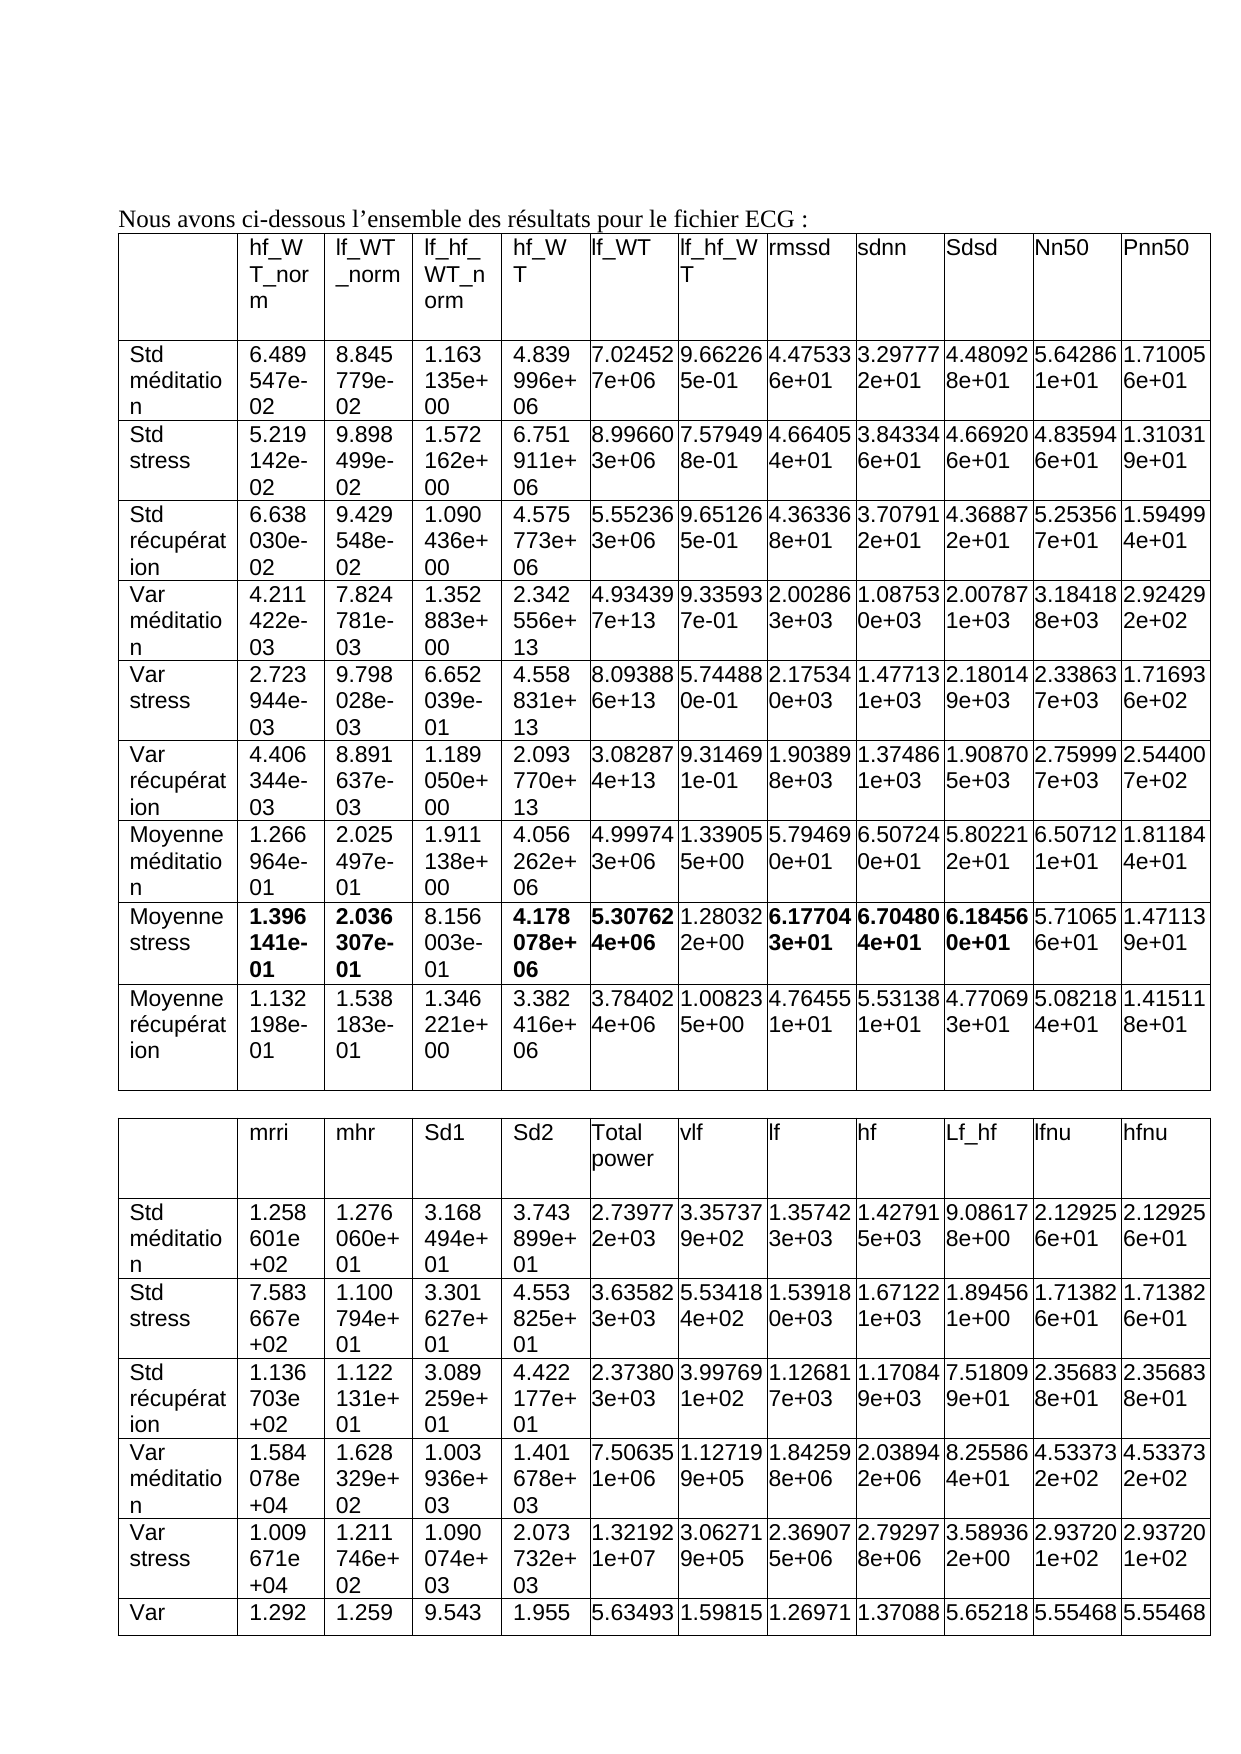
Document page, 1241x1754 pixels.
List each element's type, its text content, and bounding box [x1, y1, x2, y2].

table_cell 1.903898e+03 [768, 741, 856, 820]
table_cell Moyenne récupération [119, 985, 237, 1090]
table_cell 1.126817e+03 [768, 1359, 856, 1438]
table_cell 4.764551e+01 [768, 985, 856, 1090]
table_cell 5.253567e+01 [1034, 501, 1121, 580]
table_header hfnu [1122, 1119, 1210, 1197]
table_header rmssd [768, 234, 856, 339]
table_header hf [857, 1119, 944, 1197]
table_cell 1.258601e+02 [238, 1199, 324, 1278]
table_cell 5.531381e+01 [857, 985, 944, 1090]
table_cell 1.087530e+03 [857, 581, 944, 660]
table_cell 1.539180e+03 [768, 1279, 856, 1358]
table_cell 1.211746e+02 [325, 1519, 412, 1598]
table_cell 2.338637e+03 [1034, 661, 1121, 740]
table_cell 2.924292e+02 [1122, 581, 1210, 660]
table_cell Moyenne méditation [119, 821, 237, 902]
table_cell 4.480928e+01 [945, 341, 1033, 420]
table_cell 1.357423e+03 [768, 1199, 856, 1278]
table_cell 6.704804e+01 [857, 903, 944, 983]
table_cell 1.310319e+01 [1122, 421, 1210, 500]
table_cell 3.589362e+00 [945, 1519, 1033, 1598]
table_header Pnn50 [1122, 234, 1210, 339]
table_cell 1.122131e+01 [325, 1359, 412, 1438]
table_cell 4.056262e+06 [502, 821, 590, 902]
table_cell 1.894561e+00 [945, 1279, 1033, 1358]
table_cell 2.025497e-01 [325, 821, 412, 902]
table_cell Var [119, 1599, 237, 1635]
table_header lf_WT_norm [325, 234, 412, 339]
table_cell 1.584078e+04 [238, 1439, 324, 1518]
table_cell 3.301627e+01 [413, 1279, 501, 1358]
table_cell 3.743899e+01 [502, 1199, 590, 1278]
table_cell 5.552363e+06 [591, 501, 678, 580]
table_cell 3.082874e+13 [591, 741, 678, 820]
table_cell 6.638030e-02 [238, 501, 324, 580]
table_cell 5.082184e+01 [1034, 985, 1121, 1090]
table_cell 4.406344e-03 [238, 741, 324, 820]
table_cell 1.339055e+00 [679, 821, 767, 902]
table_cell 2.002863e+03 [768, 581, 856, 660]
table_cell 4.934397e+13 [591, 581, 678, 660]
table_cell 1.401678e+03 [502, 1439, 590, 1518]
table_cell 1.346221e+00 [413, 985, 501, 1090]
table_cell 2.038942e+06 [857, 1439, 944, 1518]
table_cell 6.489547e-02 [238, 341, 324, 420]
table_cell 2.544007e+02 [1122, 741, 1210, 820]
table_cell 8.255864e+01 [945, 1439, 1033, 1518]
table_cell 7.579498e-01 [679, 421, 767, 500]
table_cell 1.908705e+03 [945, 741, 1033, 820]
table_cell 3.062719e+05 [679, 1519, 767, 1598]
table_cell 2.356838e+01 [1034, 1359, 1121, 1438]
table_cell 5.307624e+06 [591, 903, 678, 983]
table_cell 2.129256e+01 [1122, 1199, 1210, 1278]
table_cell Std stress [119, 1279, 237, 1358]
table_cell 2.356838e+01 [1122, 1359, 1210, 1438]
table_cell 5.65218 [945, 1599, 1033, 1635]
table_cell 8.996603e+06 [591, 421, 678, 500]
table_cell 3.184188e+03 [1034, 581, 1121, 660]
table_cell 1.911138e+00 [413, 821, 501, 902]
table_cell 9.314691e-01 [679, 741, 767, 820]
table_cell Std récupération [119, 1359, 237, 1438]
table_cell 4.211422e-03 [238, 581, 324, 660]
table_cell 1.090074e+03 [413, 1519, 501, 1598]
table_cell 1.280322e+00 [679, 903, 767, 983]
table_cell 1.842598e+06 [768, 1439, 856, 1518]
table_cell 2.007871e+03 [945, 581, 1033, 660]
table_cell 1.374861e+03 [857, 741, 944, 820]
table_cell 4.422177e+01 [502, 1359, 590, 1438]
table_cell Moyenne stress [119, 903, 237, 983]
table_cell 6.652039e-01 [413, 661, 501, 740]
table_cell 2.180149e+03 [945, 661, 1033, 740]
table_cell 6.177043e+01 [768, 903, 856, 983]
table_cell 2.373803e+03 [591, 1359, 678, 1438]
table_header sdnn [857, 234, 944, 339]
table_cell 4.669206e+01 [945, 421, 1033, 500]
table_cell 9.898499e-02 [325, 421, 412, 500]
table_cell 5.802212e+01 [945, 821, 1033, 902]
table_cell 7.824781e-03 [325, 581, 412, 660]
table_cell 9.086178e+00 [945, 1199, 1033, 1278]
table_cell 3.843346e+01 [857, 421, 944, 500]
table_cell 6.184560e+01 [945, 903, 1033, 983]
table_cell Var stress [119, 1519, 237, 1598]
table_cell 8.891637e-03 [325, 741, 412, 820]
table_header Lf_hf [945, 1119, 1033, 1197]
table_cell 1.713826e+01 [1122, 1279, 1210, 1358]
table_cell 8.093886e+13 [591, 661, 678, 740]
table_cell 9.651265e-01 [679, 501, 767, 580]
table_cell 1.266964e-01 [238, 821, 324, 902]
table_cell 6.751911e+06 [502, 421, 590, 500]
table_cell 4.770693e+01 [945, 985, 1033, 1090]
table_cell 9.335937e-01 [679, 581, 767, 660]
table_cell 1.170849e+03 [857, 1359, 944, 1438]
table_cell 9.429548e-02 [325, 501, 412, 580]
table_cell 4.533732e+02 [1034, 1439, 1121, 1518]
table_cell 1.955 [502, 1599, 590, 1635]
table_cell Var récupération [119, 741, 237, 820]
table_cell Std récupération [119, 501, 237, 580]
table_cell 7.583667e+02 [238, 1279, 324, 1358]
table_cell 1.003936e+03 [413, 1439, 501, 1518]
table_cell 3.784024e+06 [591, 985, 678, 1090]
table_cell 4.664054e+01 [768, 421, 856, 500]
table_cell 5.534184e+02 [679, 1279, 767, 1358]
table_cell 9.662265e-01 [679, 341, 767, 420]
table_cell 5.219142e-02 [238, 421, 324, 500]
table_header mhr [325, 1119, 412, 1197]
table_cell 1.136703e+02 [238, 1359, 324, 1438]
table_cell Std stress [119, 421, 237, 500]
table_cell 1.352883e+00 [413, 581, 501, 660]
table_cell 1.008235e+00 [679, 985, 767, 1090]
table_header Total power [591, 1119, 678, 1197]
table_cell 2.129256e+01 [1034, 1199, 1121, 1278]
table_cell 4.368872e+01 [945, 501, 1033, 580]
table_cell 1.321921e+07 [591, 1519, 678, 1598]
table_cell 1.477131e+03 [857, 661, 944, 740]
table_cell 5.55468 [1122, 1599, 1210, 1635]
table_cell 5.744880e-01 [679, 661, 767, 740]
table_cell 1.594994e+01 [1122, 501, 1210, 580]
table_cell 1.009671e+04 [238, 1519, 324, 1598]
table_cell 1.163135e+00 [413, 341, 501, 420]
table_cell 2.036307e-01 [325, 903, 412, 983]
table_cell 2.175340e+03 [768, 661, 856, 740]
table_cell 7.518099e+01 [945, 1359, 1033, 1438]
table_cell 1.427915e+03 [857, 1199, 944, 1278]
table_cell 1.292 [238, 1599, 324, 1635]
table_cell 2.792978e+06 [857, 1519, 944, 1598]
table_cell 1.396141e-01 [238, 903, 324, 983]
table_cell 1.276060e+01 [325, 1199, 412, 1278]
table_cell Var méditation [119, 1439, 237, 1518]
table_cell 8.156003e-01 [413, 903, 501, 983]
table_cell 3.635823e+03 [591, 1279, 678, 1358]
table_header lf_hf_WT [679, 234, 767, 339]
table_cell 1.26971 [768, 1599, 856, 1635]
text Nous avons ci-dessous l’ensemble des résultats pour le fichier ECG : [118, 204, 1122, 233]
table_cell Var stress [119, 661, 237, 740]
table_cell 3.297772e+01 [857, 341, 944, 420]
table_cell 4.553825e+01 [502, 1279, 590, 1358]
table_cell 2.759997e+03 [1034, 741, 1121, 820]
table_header hf_WT [502, 234, 590, 339]
table_cell 2.723944e-03 [238, 661, 324, 740]
table_cell 4.575773e+06 [502, 501, 590, 580]
table_cell 3.168494e+01 [413, 1199, 501, 1278]
table_header Nn50 [1034, 234, 1121, 339]
table_cell 3.357379e+02 [679, 1199, 767, 1278]
table_cell 3.707912e+01 [857, 501, 944, 580]
table_cell 1.471139e+01 [1122, 903, 1210, 983]
table_cell 1.132198e-01 [238, 985, 324, 1090]
table_cell 3.089259e+01 [413, 1359, 501, 1438]
table_cell Std méditation [119, 1199, 237, 1278]
table_header [119, 234, 237, 339]
table_cell 1.628329e+02 [325, 1439, 412, 1518]
table_cell 5.55468 [1034, 1599, 1121, 1635]
table_cell 6.507240e+01 [857, 821, 944, 902]
table_cell 4.178078e+06 [502, 903, 590, 983]
table_header lf [768, 1119, 856, 1197]
table_cell 2.093770e+13 [502, 741, 590, 820]
table_cell 5.710656e+01 [1034, 903, 1121, 983]
table_cell 1.671221e+03 [857, 1279, 944, 1358]
table_cell 8.845779e-02 [325, 341, 412, 420]
table_cell 6.507121e+01 [1034, 821, 1121, 902]
table_cell 2.937201e+02 [1034, 1519, 1121, 1598]
table_cell 1.090436e+00 [413, 501, 501, 580]
table_cell 4.835946e+01 [1034, 421, 1121, 500]
table_cell 2.073732e+03 [502, 1519, 590, 1598]
table_cell 1.415118e+01 [1122, 985, 1210, 1090]
table_header Sd2 [502, 1119, 590, 1197]
table_cell 1.710056e+01 [1122, 341, 1210, 420]
table_cell 1.572162e+00 [413, 421, 501, 500]
table_cell 2.739772e+03 [591, 1199, 678, 1278]
table_header lf_hf_WT_norm [413, 234, 501, 339]
table_cell 5.794690e+01 [768, 821, 856, 902]
table_cell 4.475336e+01 [768, 341, 856, 420]
table_cell 3.997691e+02 [679, 1359, 767, 1438]
table_cell 4.558831e+13 [502, 661, 590, 740]
table_header mrri [238, 1119, 324, 1197]
table_cell 9.543 [413, 1599, 501, 1635]
table_cell 1.37088 [857, 1599, 944, 1635]
table_cell 1.811844e+01 [1122, 821, 1210, 902]
table_cell 2.369075e+06 [768, 1519, 856, 1598]
table_header lfnu [1034, 1119, 1121, 1197]
table_header Sdsd [945, 234, 1033, 339]
table_cell 1.127199e+05 [679, 1439, 767, 1518]
table_cell 1.259 [325, 1599, 412, 1635]
table_cell 5.63493 [591, 1599, 678, 1635]
table_header Sd1 [413, 1119, 501, 1197]
table_header hf_WT_norm [238, 234, 324, 339]
table_cell Std méditation [119, 341, 237, 420]
table_header [119, 1119, 237, 1197]
table_cell 1.538183e-01 [325, 985, 412, 1090]
table_cell 1.59815 [679, 1599, 767, 1635]
table_cell 1.100794e+01 [325, 1279, 412, 1358]
table_cell 2.342556e+13 [502, 581, 590, 660]
table_header lf_WT [591, 234, 678, 339]
table_cell 1.189050e+00 [413, 741, 501, 820]
table_cell 7.506351e+06 [591, 1439, 678, 1518]
table_cell 4.363368e+01 [768, 501, 856, 580]
table_cell 4.533732e+02 [1122, 1439, 1210, 1518]
table_cell 2.937201e+02 [1122, 1519, 1210, 1598]
table_cell 5.642861e+01 [1034, 341, 1121, 420]
table_cell 3.382416e+06 [502, 985, 590, 1090]
table_cell 7.024527e+06 [591, 341, 678, 420]
table_cell 9.798028e-03 [325, 661, 412, 740]
table_cell Var méditation [119, 581, 237, 660]
table_cell 4.839996e+06 [502, 341, 590, 420]
table_cell 1.713826e+01 [1034, 1279, 1121, 1358]
table_header vlf [679, 1119, 767, 1197]
table_cell 1.716936e+02 [1122, 661, 1210, 740]
table_cell 4.999743e+06 [591, 821, 678, 902]
